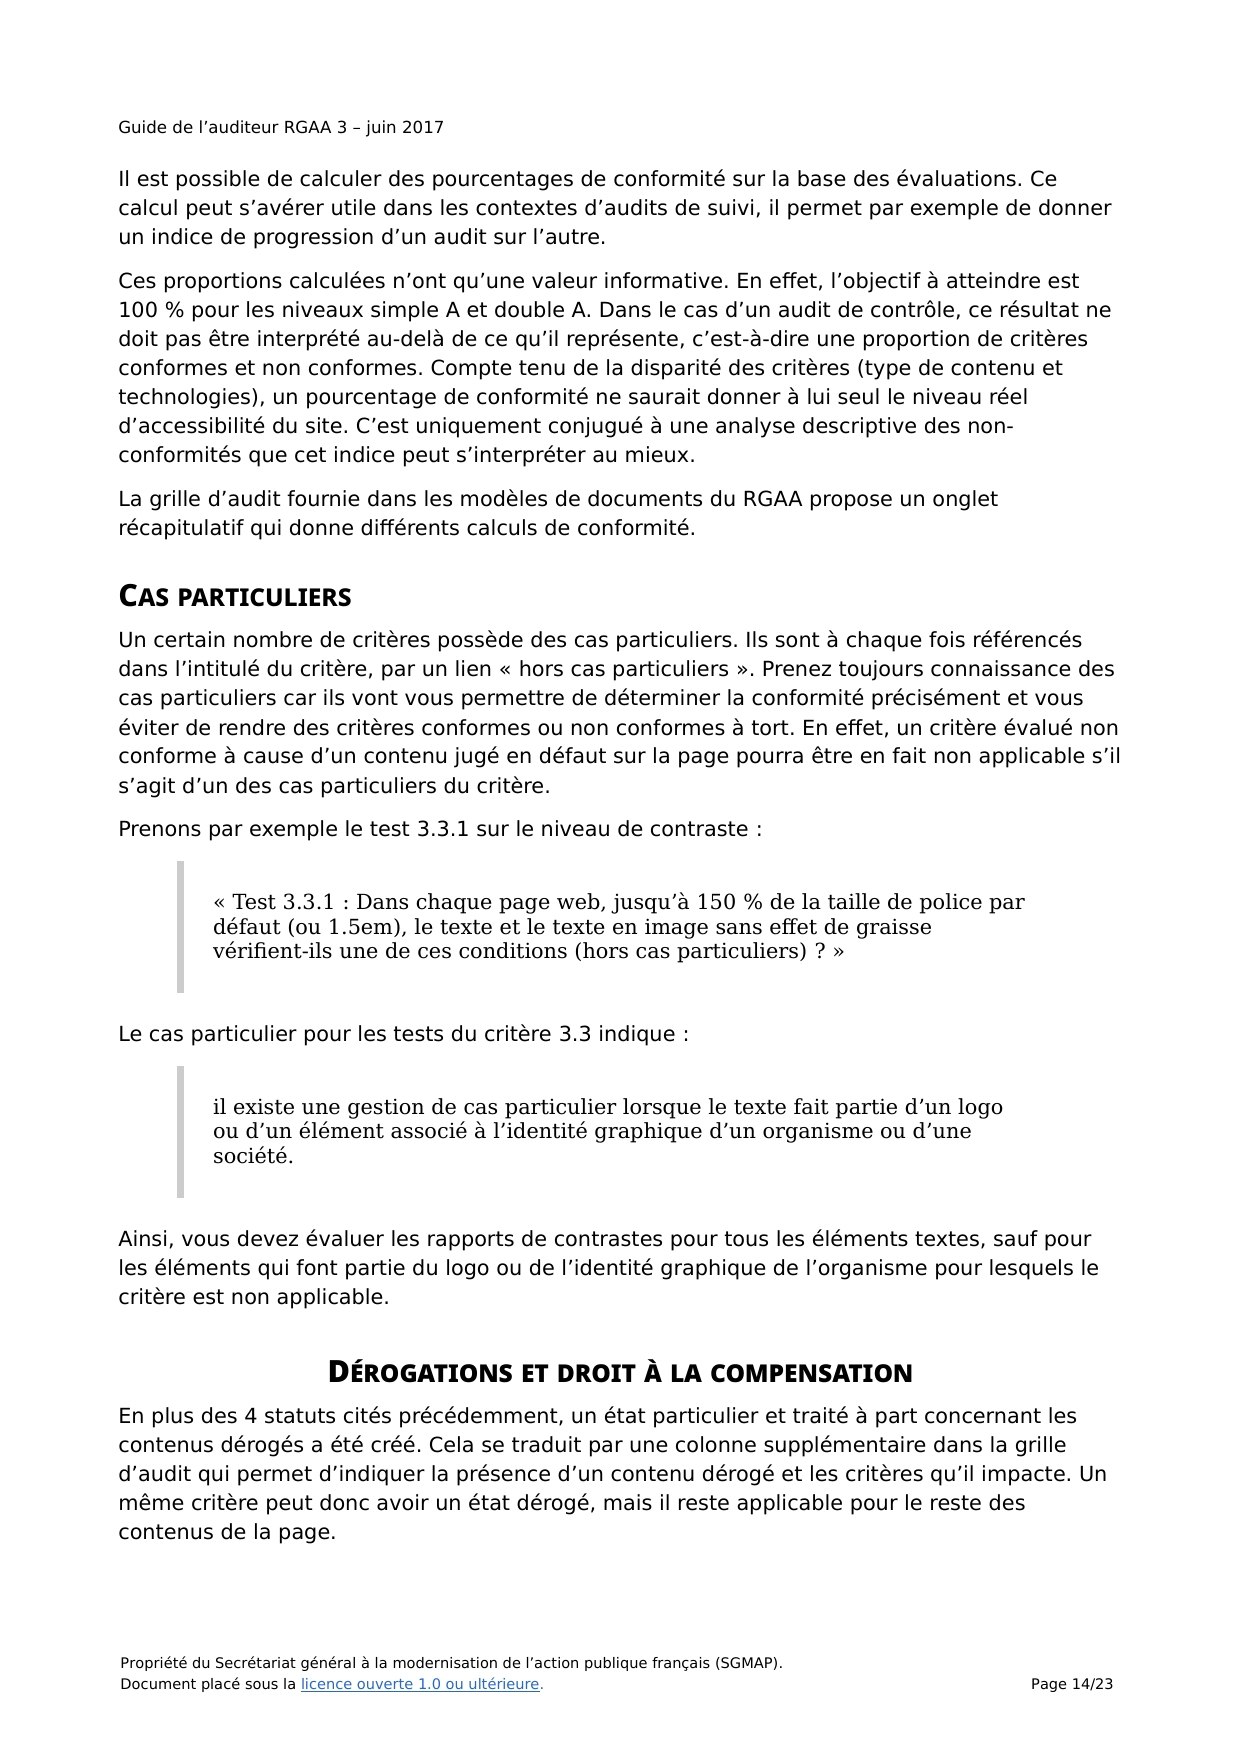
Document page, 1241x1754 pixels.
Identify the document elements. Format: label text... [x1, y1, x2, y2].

text « Test 3.3.1 : Dans chaque page web, jusqu’à 150 % de la taille de police par défaut (ou 1.5em), le texte et le texte en image sans effet de graisse vérifient-ils une de ces conditions (hors cas particuliers) ? » [184, 861, 1063, 993]
subtitle Cas particuliers [118, 574, 1122, 616]
subtitle Dérogations et droit à la compensation [118, 1350, 1122, 1391]
text il existe une gestion de cas particulier lorsque le texte fait partie d’un logo ou d’un élément associé à l’identité graphique d’un organisme ou d’une société. [184, 1066, 1063, 1198]
text Prenons par exemple le test 3.3.1 sur le niveau de contraste : [118, 817, 1122, 842]
text La grille d’audit fournie dans les modèles de documents du RGAA propose un onglet récapitulatif qui donne différents calculs de conformité. [118, 487, 1122, 540]
text Le cas particulier pour les tests du critère 3.3 indique : [118, 1022, 1122, 1046]
text En plus des 4 statuts cités précédemment, un état particulier et traité à part concernant les contenus dérogés a été créé. Cela se traduit par une colonne supplémentaire dans la grille d’audit qui permet d’indiquer la présence d’un contenu dérogé et les critères qu’il impacte. Un même critère peut donc avoir un état dérogé, mais il reste applicable pour le reste des contenus de la page. [118, 1404, 1122, 1544]
text Ainsi, vous devez évaluer les rapports de contrastes pour tous les éléments textes, sauf pour les éléments qui font partie du logo ou de l’identité graphique de l’organisme pour lesquels le critère est non applicable. [118, 1227, 1122, 1309]
text Il est possible de calculer des pourcentages de conformité sur la base des évaluations. Ce calcul peut s’avérer utile dans les contextes d’audits de suivi, il permet par exemple de donner un indice de progression d’un audit sur l’autre. [118, 167, 1122, 249]
text Ces proportions calculées n’ont qu’une valeur informative. En effet, l’objectif à atteindre est 100 % pour les niveaux simple A et double A. Dans le cas d’un audit de contrôle, ce résultat ne doit pas être interprété au-delà de ce qu’il représente, c’est-à-dire une proportion de critères conformes et non conformes. Compte tenu de la disparité des critères (type de contenu et technologies), un pourcentage de conformité ne saurait donner à lui seul le niveau réel d’accessibilité du site. C’est uniquement conjugué à une analyse descriptive des non-conformités que cet indice peut s’interpréter au mieux. [118, 269, 1122, 467]
text Un certain nombre de critères possède des cas particuliers. Ils sont à chaque fois référencés dans l’intitulé du critère, par un lien « hors cas particuliers ». Prenez toujours connaissance des cas particuliers car ils vont vous permettre de déterminer la conformité précisément et vous éviter de rendre des critères conformes ou non conformes à tort. En effet, un critère évalué non conforme à cause d’un contenu jugé en défaut sur la page pourra être en fait non applicable s’il s’agit d’un des cas particuliers du critère. [118, 628, 1122, 798]
